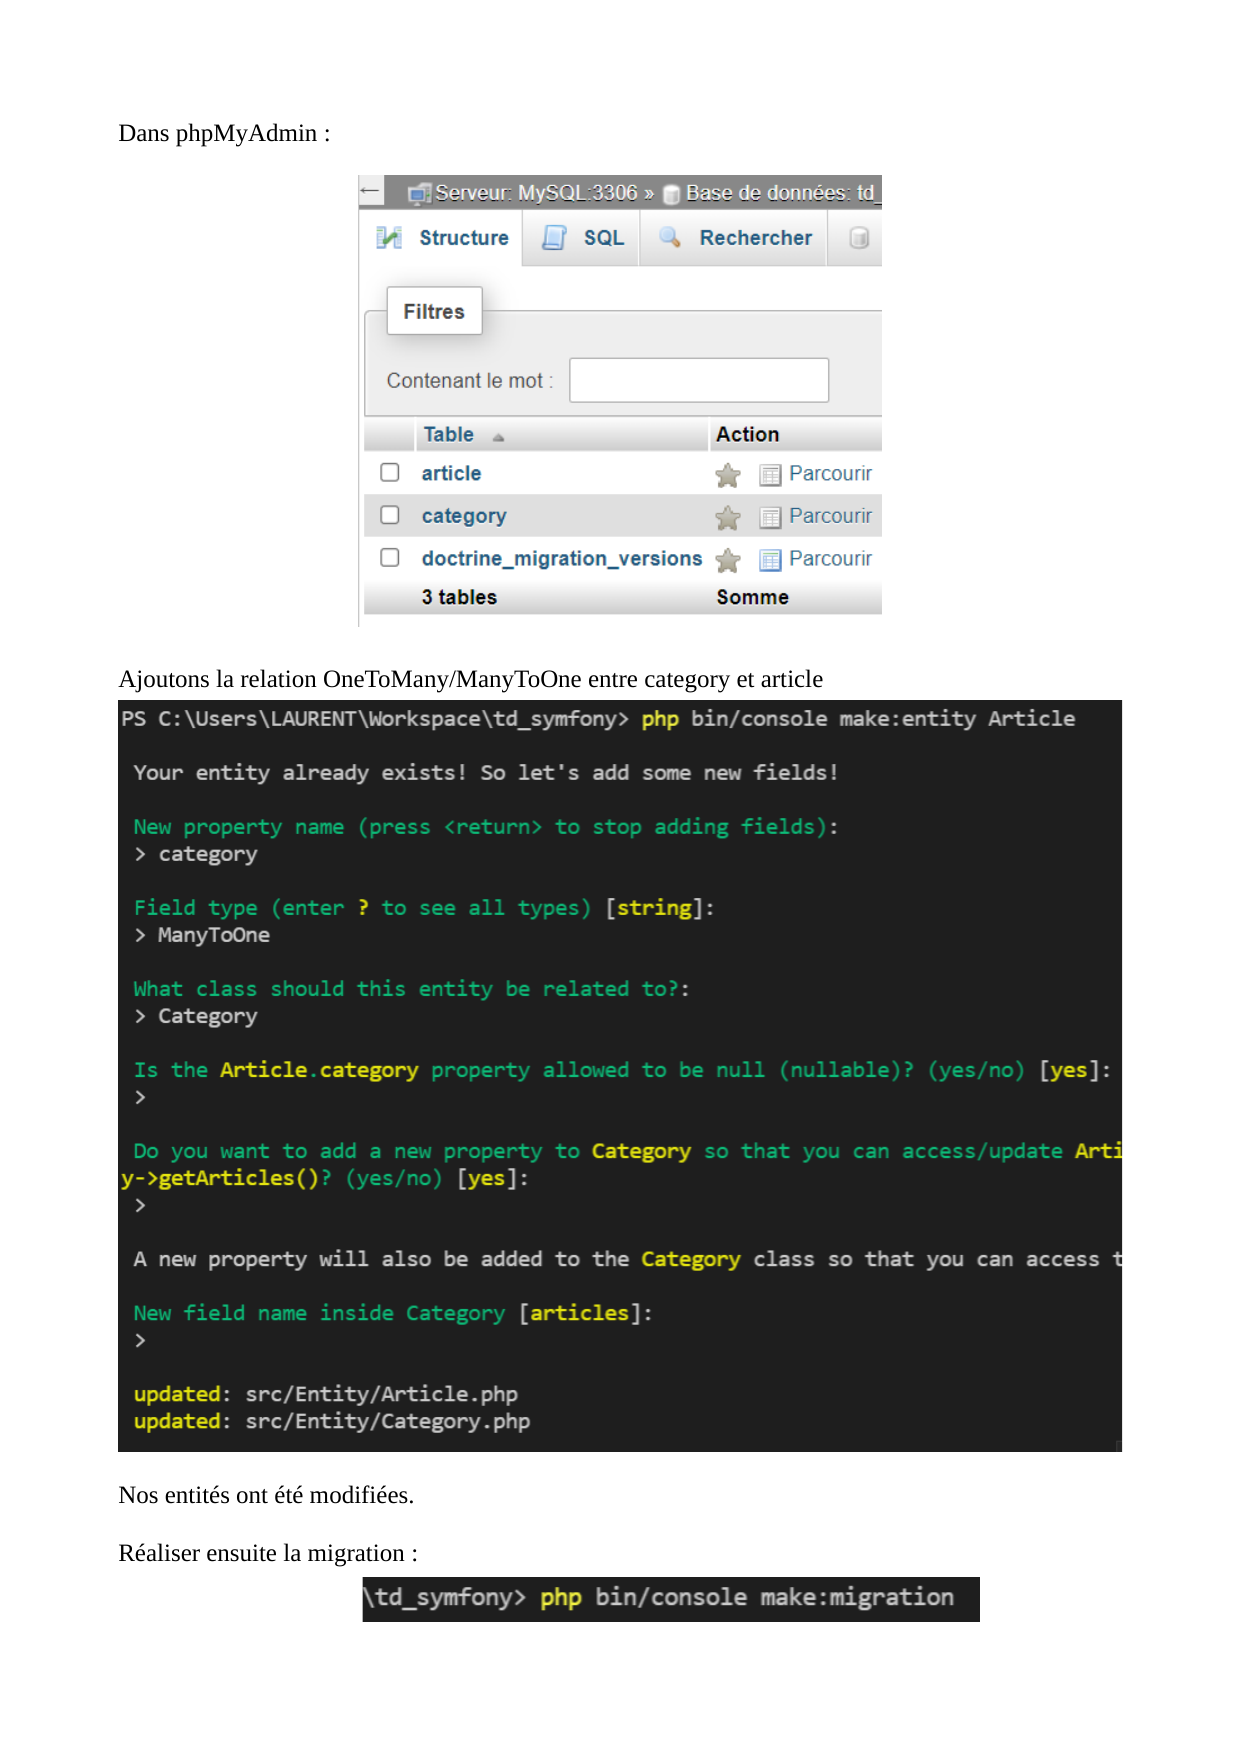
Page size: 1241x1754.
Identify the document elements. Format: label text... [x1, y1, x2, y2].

text Nos entités ont été modifiées. [118, 1480, 1122, 1509]
text Dans phpMyAdmin : [118, 118, 1122, 147]
text Ajoutons la relation OneToMany/ManyToOne entre category et article [118, 664, 1122, 693]
picture [362, 1577, 980, 1622]
picture [358, 175, 882, 627]
text Réaliser ensuite la migration : [118, 1538, 1122, 1567]
picture [118, 700, 1123, 1452]
